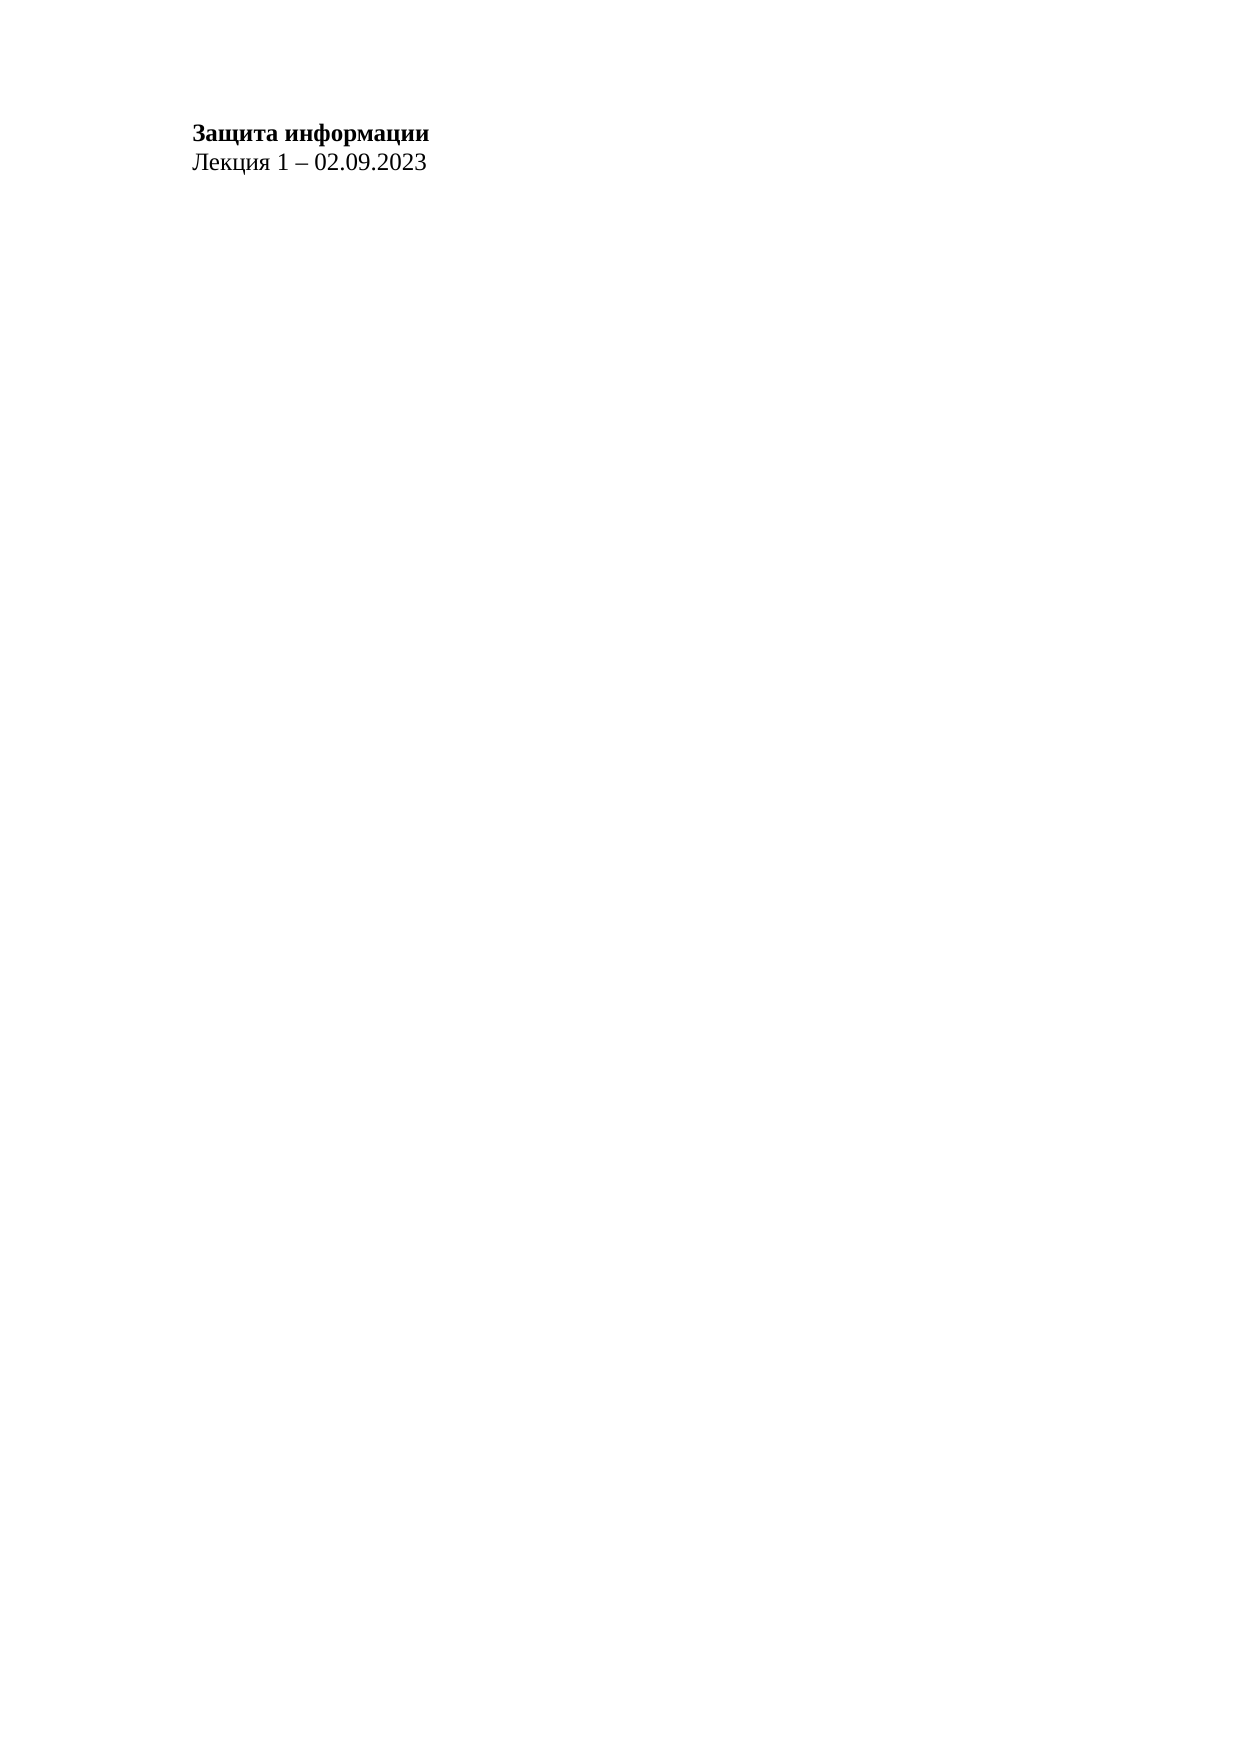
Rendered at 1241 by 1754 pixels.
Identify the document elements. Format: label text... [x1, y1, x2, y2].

text Защита информации [118, 118, 1122, 147]
text Лекция 1 – 02.09.2023 [118, 147, 1122, 176]
